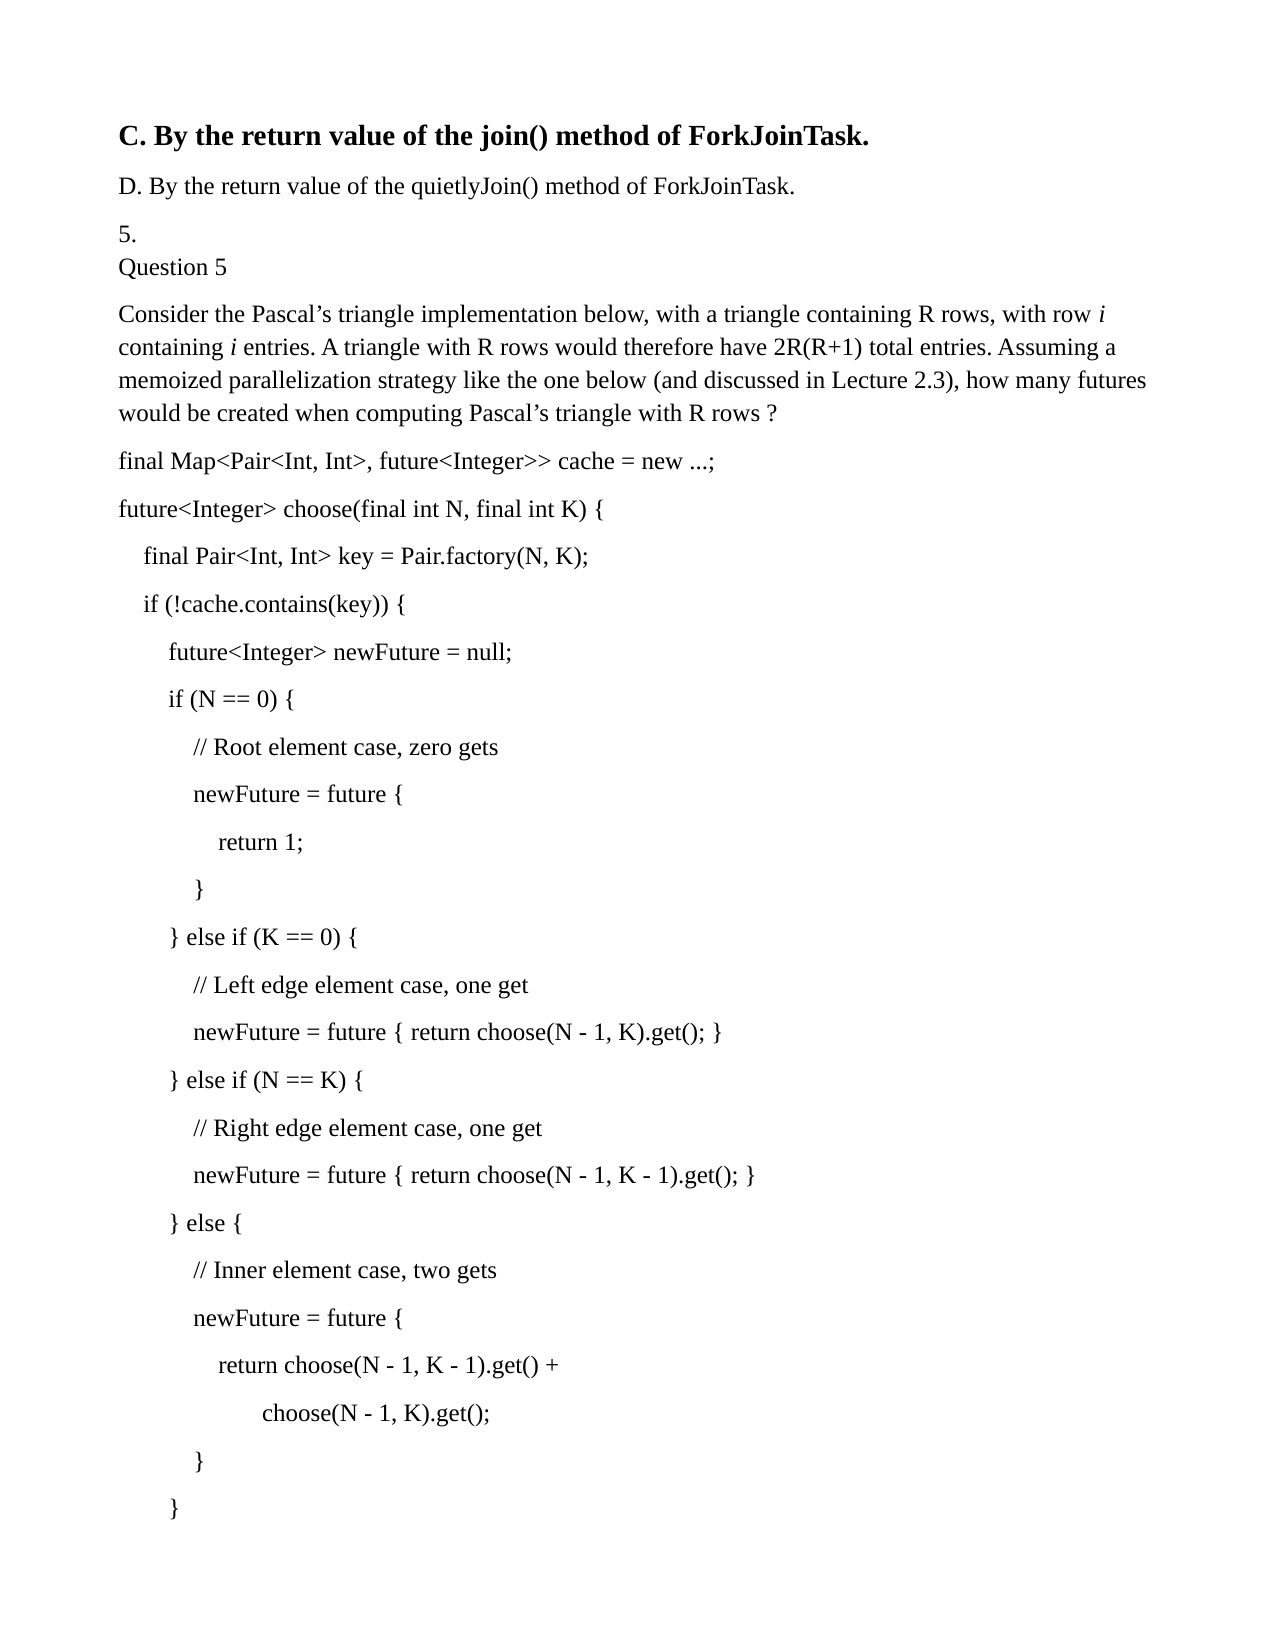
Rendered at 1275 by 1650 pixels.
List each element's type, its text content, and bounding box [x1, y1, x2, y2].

text // Inner element case, two gets [118, 1255, 1157, 1284]
text } else if (K == 0) { [118, 922, 1157, 951]
text future<Integer> choose(final int N, final int K) { [118, 494, 1157, 522]
text return choose(N - 1, K - 1).get() + [118, 1351, 1157, 1379]
text C. By the return value of the join() method of ForkJoinTask. [118, 118, 1157, 152]
text // Left edge element case, one get [118, 970, 1157, 998]
text // Root element case, zero gets [118, 732, 1157, 761]
text newFuture = future { [118, 1303, 1157, 1332]
text if (!cache.contains(key)) { [118, 589, 1157, 618]
text } [118, 1446, 1157, 1474]
text newFuture = future { [118, 779, 1157, 808]
text return 1; [118, 827, 1157, 856]
text newFuture = future { return choose(N - 1, K - 1).get(); } [118, 1160, 1157, 1189]
text final Pair<Int, Int> key = Pair.factory(N, K); [118, 541, 1157, 570]
text Consider the Pascal’s triangle implementation below, with a triangle containing R rows, with row i containing i entries. A triangle with R rows would therefore have 2R(R+1)​ total entries. Assuming a memoized parallelization strategy like the one below (and discussed in Lecture 2.3), how many futures would be created when computing Pascal’s triangle with R rows ? [118, 299, 1157, 427]
text } [118, 1493, 1157, 1522]
text } [118, 874, 1157, 903]
text } else if (N == K) { [118, 1065, 1157, 1094]
text final Map<Pair<Int, Int>, future<Integer>> cache = new ...; [118, 446, 1157, 475]
text future<Integer> newFuture = null; [118, 637, 1157, 665]
text 5. [118, 219, 1157, 248]
text choose(N - 1, K).get(); [118, 1398, 1157, 1427]
text D. By the return value of the quietlyJoin() method of ForkJoinTask. [118, 171, 1157, 200]
text newFuture = future { return choose(N - 1, K).get(); } [118, 1017, 1157, 1046]
text // Right edge element case, one get [118, 1113, 1157, 1141]
text if (N == 0) { [118, 684, 1157, 713]
text Question 5 [118, 252, 1157, 281]
text } else { [118, 1208, 1157, 1237]
